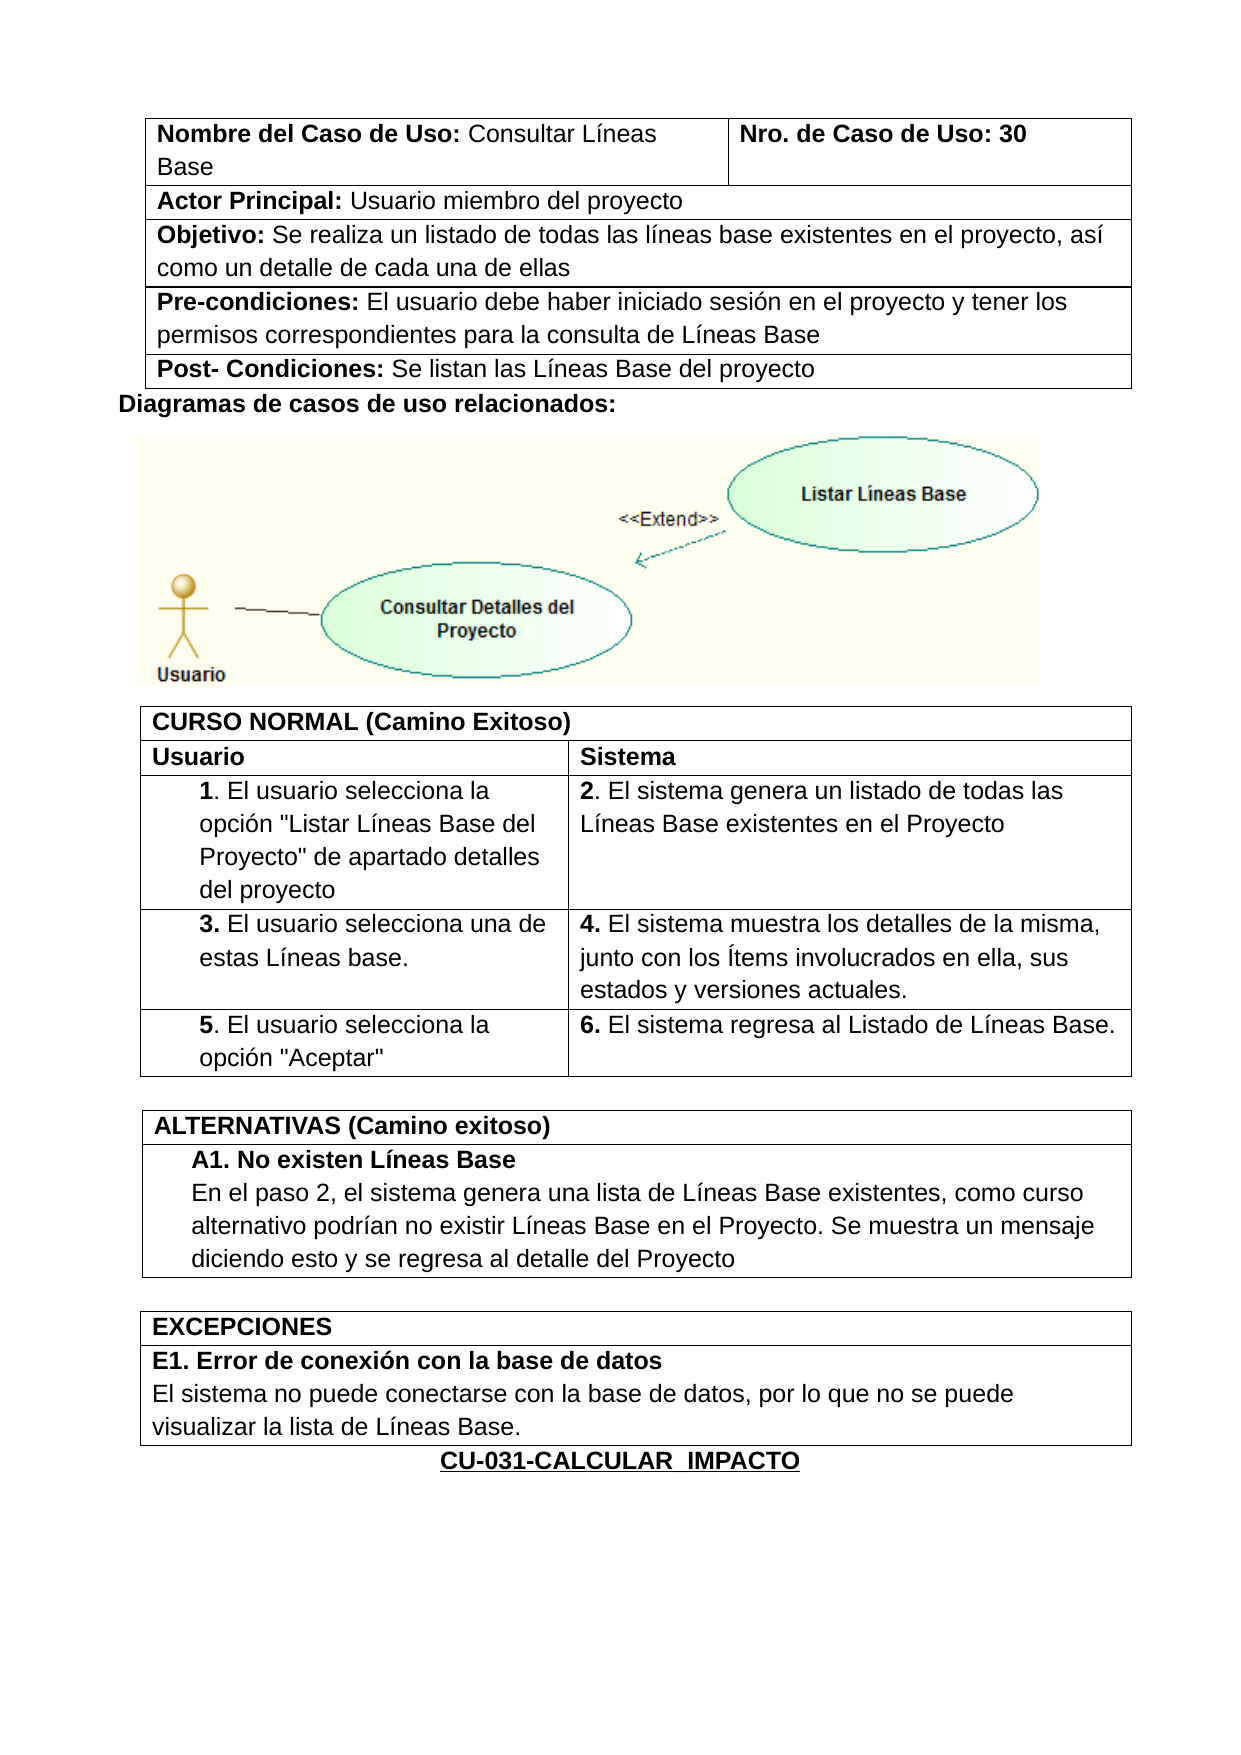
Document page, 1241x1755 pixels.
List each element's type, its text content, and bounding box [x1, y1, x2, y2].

table_cell 1. El usuario selecciona la opción "Listar Líneas Base del Proyecto" de apartado detalles del proyecto [141, 776, 568, 908]
table_cell E1. Error de conexión con la base de datos El sistema no puede conectarse con la base de datos, por lo que no se puede visualizar la lista de Líneas Base. [141, 1346, 1131, 1445]
table_cell Post- Condiciones: Se listan las Líneas Base del proyecto [146, 355, 1131, 387]
table_cell 2. El sistema genera un listado de todas las Líneas Base existentes en el Proyecto [569, 776, 1131, 908]
table_cell Objetivo: Se realiza un listado de todas las líneas base existentes en el proyecto, así como un detalle de cada una de ellas [146, 220, 1131, 286]
table_cell Actor Principal: Usuario miembro del proyecto [146, 186, 1131, 219]
text CU-031-CALCULAR_IMPACTO [118, 1446, 1122, 1475]
table_cell A1. No existen Líneas Base En el paso 2, el sistema genera una lista de Líneas Base existentes, como curso alternativo podrían no existir Líneas Base en el Proyecto. Se muestra un mensaje diciendo esto y se regresa al detalle del Proyecto [143, 1145, 1131, 1277]
table_header ALTERNATIVAS (Camino exitoso) [143, 1111, 1131, 1144]
table_cell 4. El sistema muestra los detalles de la misma, junto con los Ítems involucrados en ella, sus estados y versiones actuales. [569, 910, 1131, 1008]
table_cell Sistema [569, 741, 1131, 775]
table_header Nombre del Caso de Uso: Consultar Líneas Base [146, 119, 728, 185]
table_header CURSO NORMAL (Camino Exitoso) [141, 707, 1131, 740]
text Diagramas de casos de uso relacionados: [118, 388, 1122, 417]
table_header Nro. de Caso de Uso: 30 [729, 119, 1131, 185]
table_header EXCEPCIONES [141, 1312, 1131, 1345]
table_cell Usuario [141, 741, 568, 775]
table_cell 3. El usuario selecciona una de estas Líneas base. [141, 910, 568, 1008]
table_cell 5. El usuario selecciona la opción "Aceptar" [141, 1010, 568, 1076]
table_cell Pre-condiciones: El usuario debe haber iniciado sesión en el proyecto y tener los permisos correspondientes para la consulta de Líneas Base [146, 288, 1131, 353]
table_cell 6. El sistema regresa al Listado de Líneas Base. [569, 1010, 1131, 1076]
